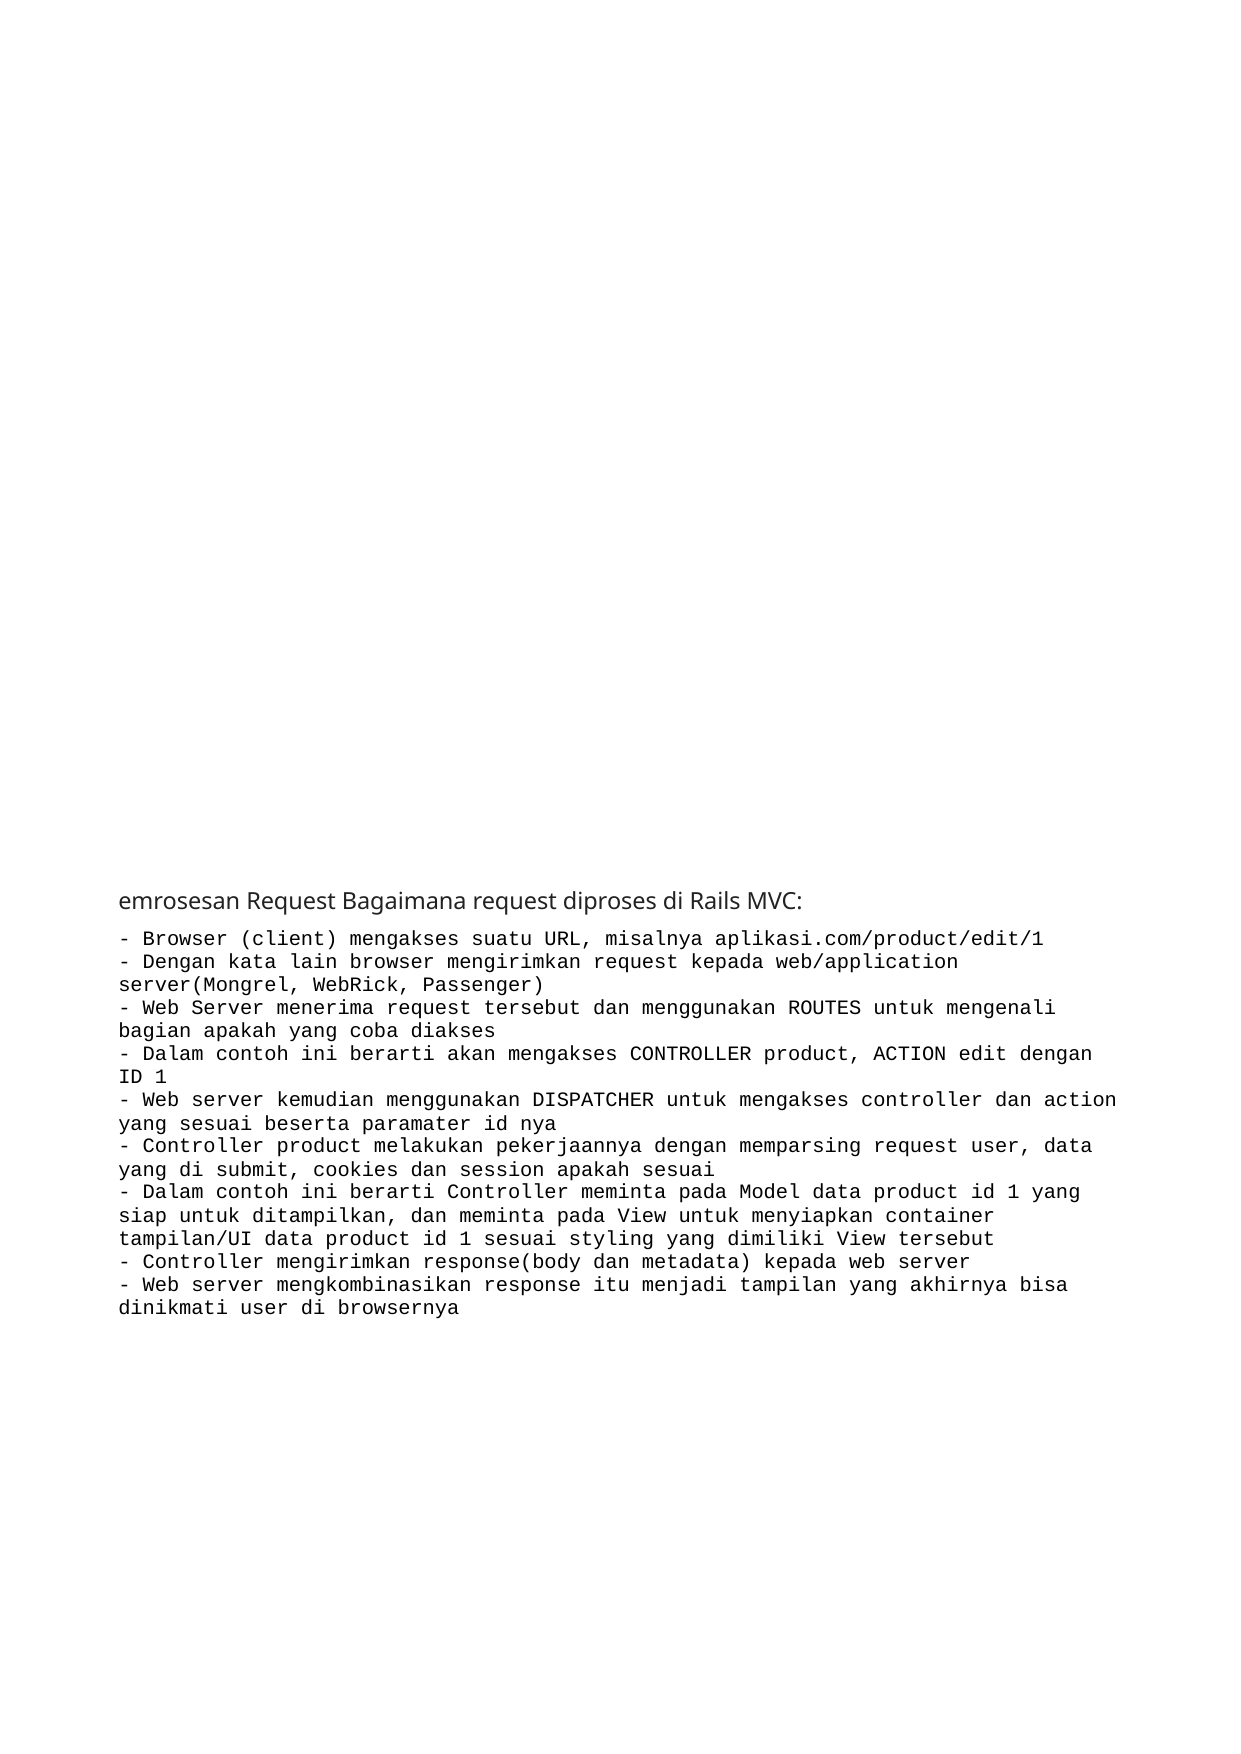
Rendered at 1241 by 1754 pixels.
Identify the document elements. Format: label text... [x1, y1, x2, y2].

text - Browser (client) mengakses suatu URL, misalnya aplikasi.com/product/edit/1 [118, 929, 1122, 952]
text - Controller product melakukan pekerjaannya dengan memparsing request user, data yang di submit, cookies dan session apakah sesuai [118, 1136, 1122, 1182]
text - Dalam contoh ini berarti Controller meminta pada Model data product id 1 yang siap untuk ditampilkan, dan meminta pada View untuk menyiapkan container tampilan/UI data product id 1 sesuai styling yang dimiliki View tersebut [118, 1182, 1122, 1251]
text - Web server mengkombinasikan response itu menjadi tampilan yang akhirnya bisa dinikmati user di browsernya [118, 1274, 1122, 1320]
text - Dengan kata lain browser mengirimkan request kepada web/application server(Mongrel, WebRick, Passenger) [118, 952, 1122, 998]
text - Dalam contoh ini berarti akan mengakses CONTROLLER product, ACTION edit dengan ID 1 [118, 1044, 1122, 1090]
text - Web Server menerima request tersebut dan menggunakan ROUTES untuk mengenali bagian apakah yang coba diakses [118, 998, 1122, 1044]
text emrosesan Request Bagaimana request diproses di Rails MVC: [118, 884, 1122, 916]
text - Controller mengirimkan response(body dan metadata) kepada web server [118, 1251, 1122, 1274]
text - Web server kemudian menggunakan DISPATCHER untuk mengakses controller dan action yang sesuai beserta paramater id nya [118, 1090, 1122, 1136]
